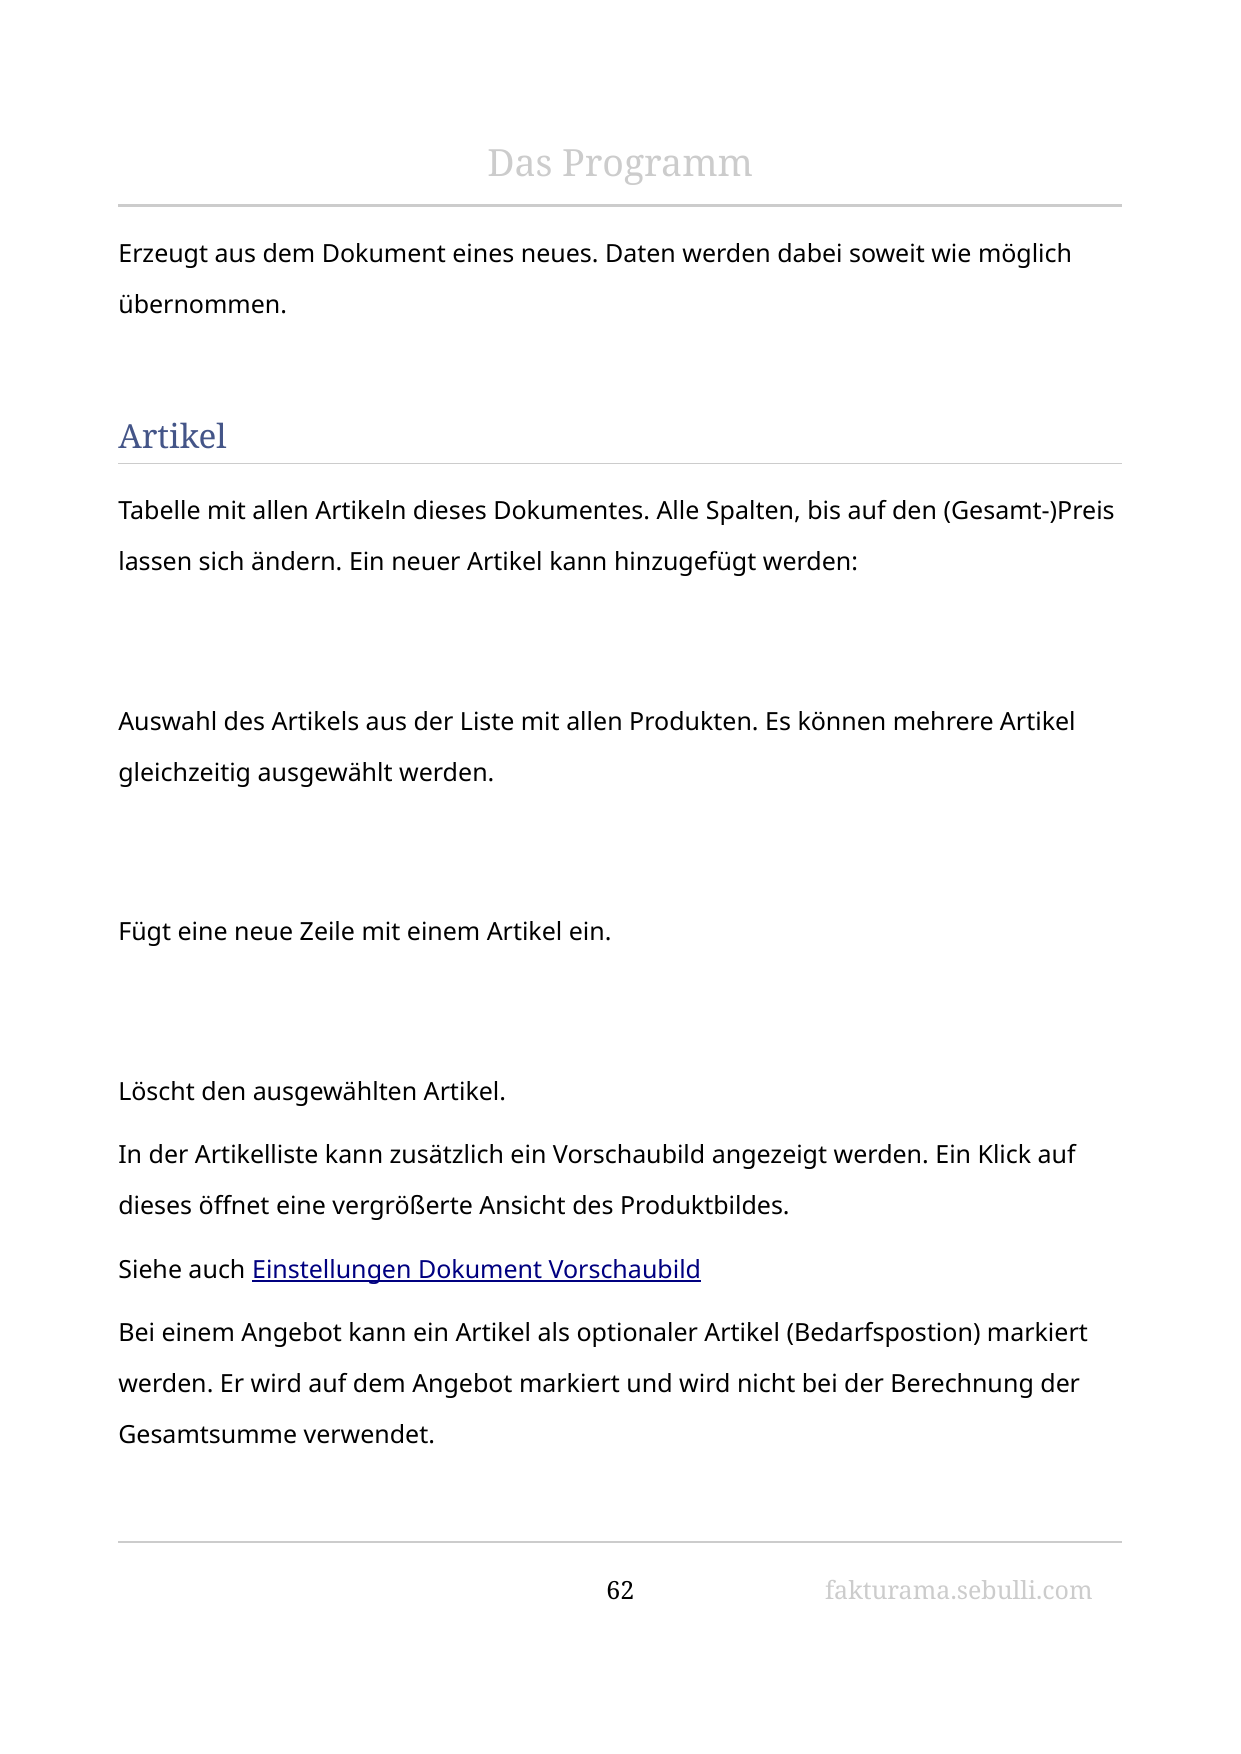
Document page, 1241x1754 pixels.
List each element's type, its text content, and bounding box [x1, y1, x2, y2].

text Erzeugt aus dem Dokument eines neues. Daten werden dabei soweit wie möglich übernommen. [118, 236, 1122, 321]
text Auswahl des Artikels aus der Liste mit allen Produkten. Es können mehrere Artikel gleichzeitig ausgewählt werden. [118, 703, 1122, 788]
text Fügt eine neue Zeile mit einem Artikel ein. [118, 914, 1122, 948]
text In der Artikelliste kann zusätzlich ein Vorschaubild angezeigt werden. Ein Klick auf dieses öffnet eine vergrößerte Ansicht des Produktbildes. [118, 1137, 1122, 1222]
text Siehe auch Einstellungen Dokument Vorschaubild [118, 1251, 1122, 1285]
text Tabelle mit allen Artikeln dieses Dokumentes. Alle Spalten, bis auf den (Gesamt-)Preis lassen sich ändern. Ein neuer Artikel kann hinzugefügt werden: [118, 493, 1122, 578]
text Löscht den ausgewählten Artikel. [118, 1073, 1122, 1107]
text Bei einem Angebot kann ein Artikel als optionaler Artikel (Bedarfspostion) markiert werden. Er wird auf dem Angebot markiert und wird nicht bei der Berechnung der Gesamtsumme verwendet. [118, 1315, 1122, 1451]
subtitle Artikel [118, 413, 1122, 463]
